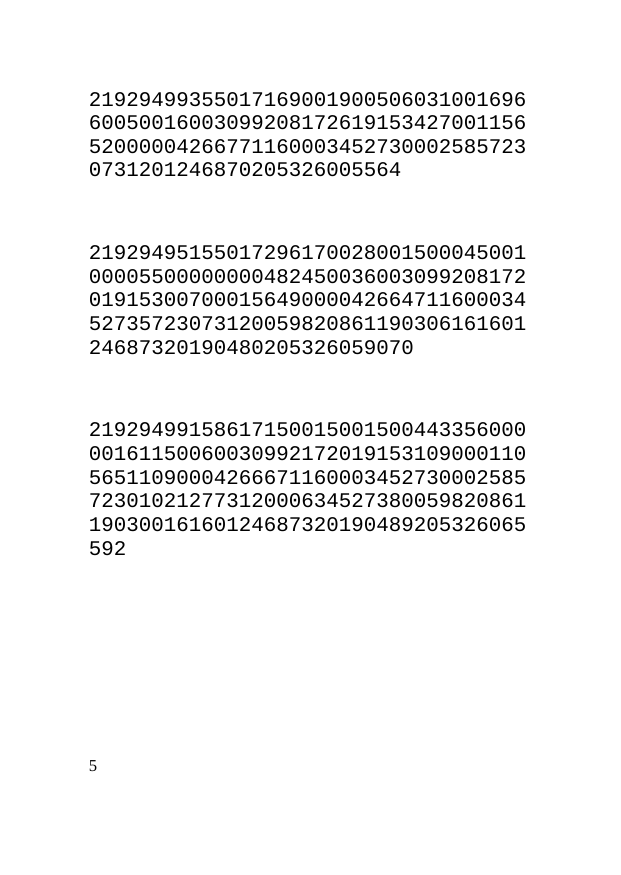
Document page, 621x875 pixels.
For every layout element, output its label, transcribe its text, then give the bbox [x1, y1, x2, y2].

text 2192949515501729617002800150004500100005500000000482450036003099208172019153007000156490000426647116000345273572307312005982086119030616160124687320190480205326059070 [88, 242, 532, 360]
text 2192949915861715001500150044335600000161150060030992172019153109000110565110900042666711600034527300025857230102127731200063452738005982086119030016160124687320190489205326065592 [88, 419, 532, 561]
text 2192949935501716900190050603100169660050016003099208172619153427001156520000042667711600034527300025857230731201246870205326005564 [88, 88, 532, 183]
